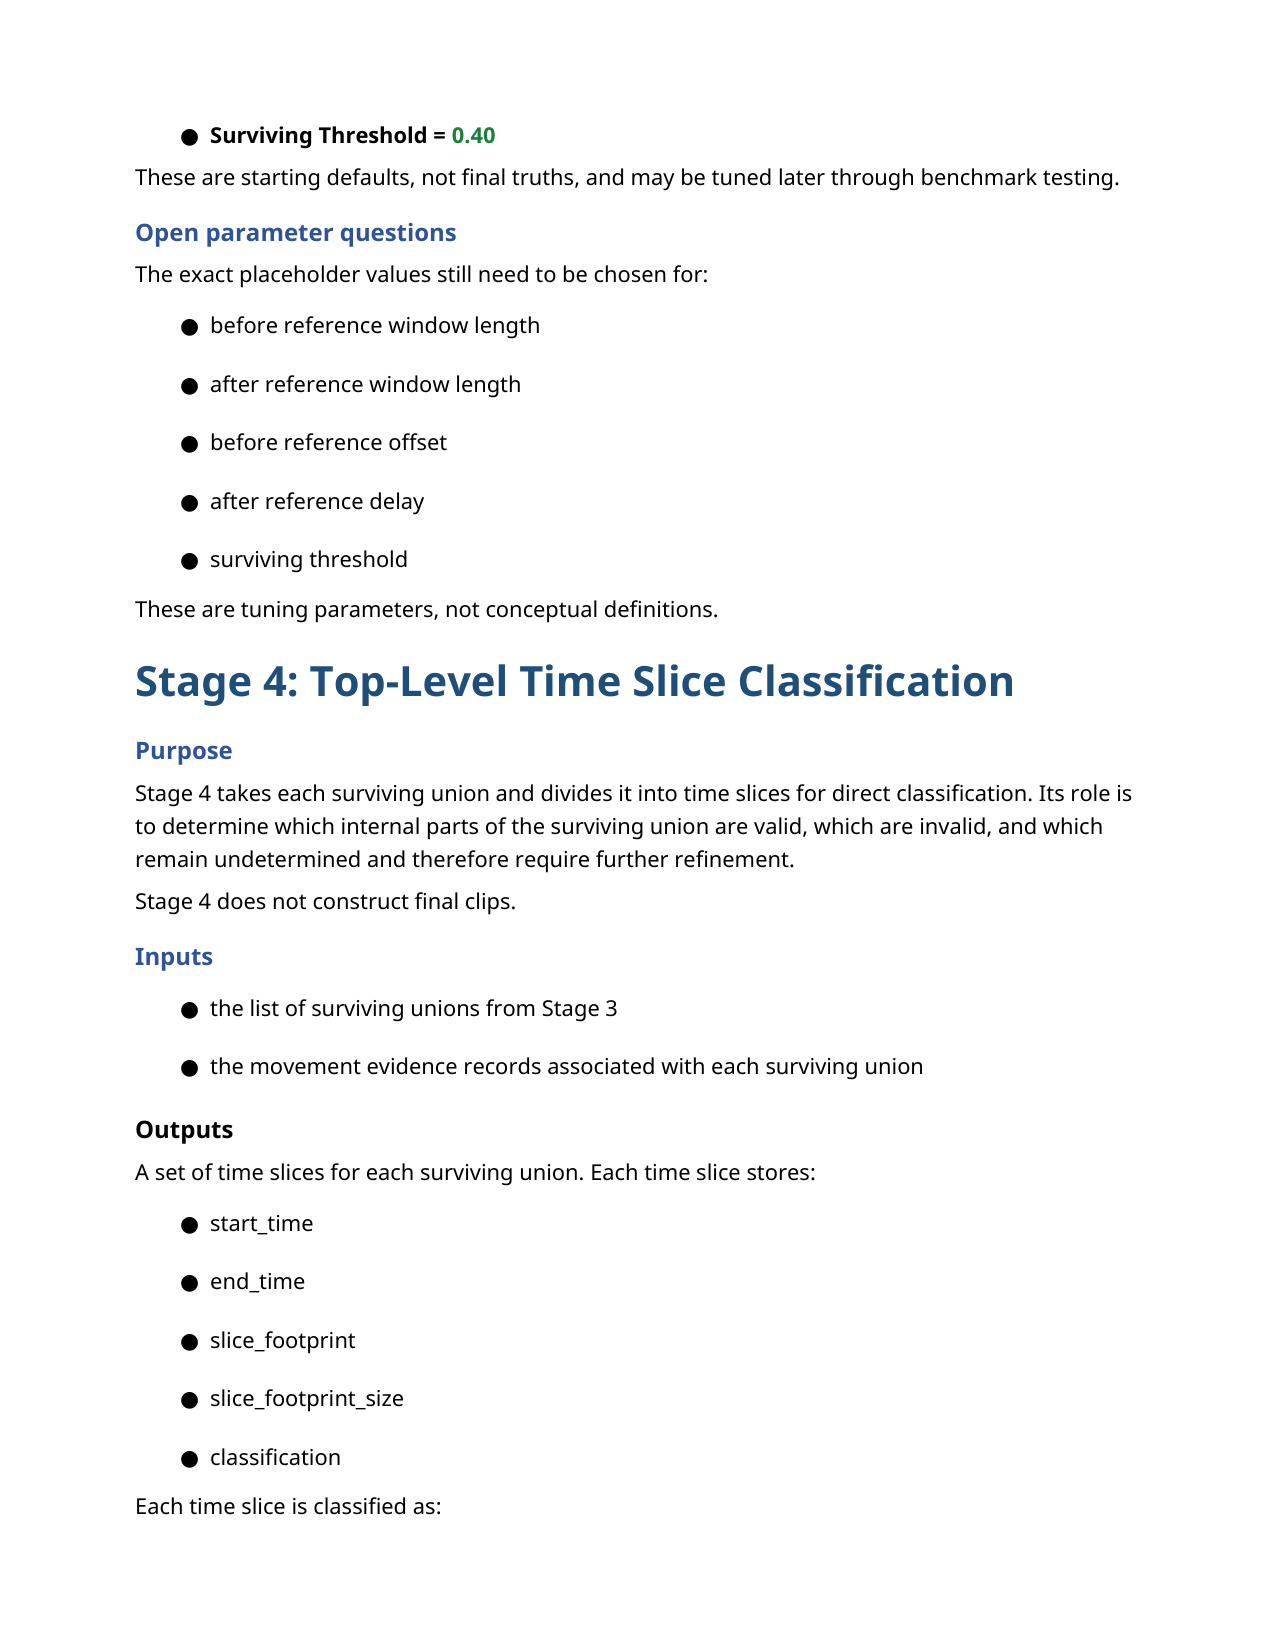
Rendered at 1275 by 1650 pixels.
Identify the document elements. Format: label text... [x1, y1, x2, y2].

subtitle Open parameter questions [135, 216, 1140, 248]
text Stage 4 does not construct final clips. [135, 886, 1140, 916]
text Stage 4 takes each surviving union and divides it into time slices for direct classification. Its role is to determine which internal parts of the surviving union are valid, which are invalid, and which remain undetermined and therefore require further refinement. [135, 778, 1140, 874]
list before reference offset [180, 418, 1140, 463]
list start_time [180, 1198, 1140, 1243]
subtitle Stage 4: Top-Level Time Slice Classification [135, 652, 1140, 709]
list Surviving Threshold = 0.40 [180, 120, 1140, 150]
list classification [180, 1433, 1140, 1478]
list before reference window length [180, 301, 1140, 346]
list the movement evidence records associated with each surviving union [180, 1042, 1140, 1087]
text The exact placeholder values still need to be chosen for: [135, 259, 1140, 289]
list after reference window length [180, 359, 1140, 404]
subtitle Inputs [135, 940, 1140, 973]
subtitle Outputs [135, 1113, 1140, 1146]
list the list of surviving unions from Stage 3 [180, 984, 1140, 1029]
list after reference delay [180, 477, 1140, 522]
text These are starting defaults, not final truths, and may be tuned later through benchmark testing. [135, 162, 1140, 191]
text Each time slice is classified as: [135, 1491, 1140, 1521]
text These are tuning parameters, not conceptual definitions. [135, 594, 1140, 623]
list slice_footprint [180, 1316, 1140, 1361]
list end_time [180, 1257, 1140, 1302]
subtitle Purpose [135, 734, 1140, 767]
list slice_footprint_size [180, 1374, 1140, 1419]
text A set of time slices for each surviving union. Each time slice stores: [135, 1157, 1140, 1187]
list surviving threshold [180, 535, 1140, 580]
